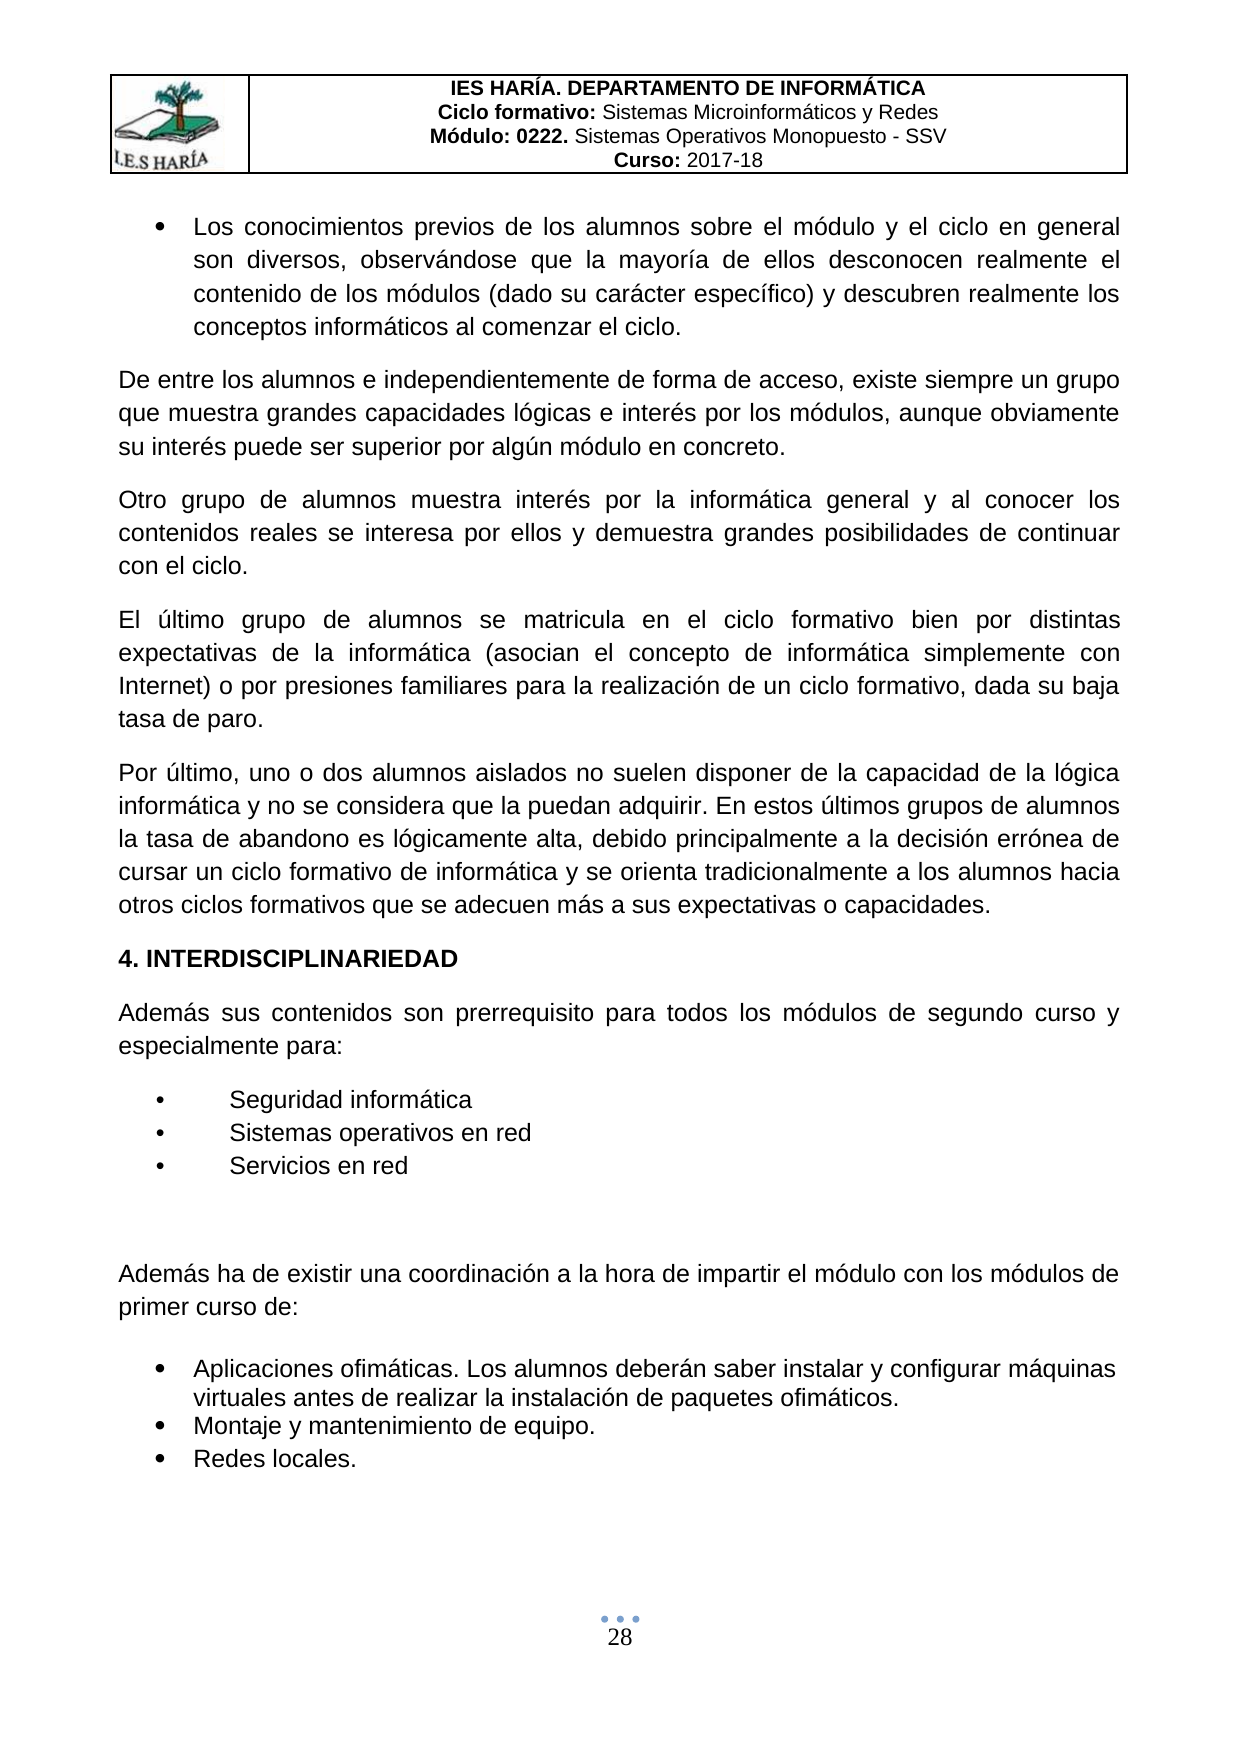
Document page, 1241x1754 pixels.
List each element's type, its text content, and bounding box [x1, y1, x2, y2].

text Por último, uno o dos alumnos aislados no suelen disponer de la capacidad de la lógica informática y no se considera que la puedan adquirir. En estos últimos grupos de alumnos la tasa de abandono es lógicamente alta, debido principalmente a la decisión errónea de cursar un ciclo formativo de informática y se orienta tradicionalmente a los alumnos hacia otros ciclos formativos que se adecuen más a sus expectativas o capacidades. [118, 758, 1122, 919]
list Sistemas operativos en red [156, 1118, 1122, 1147]
picture [112, 76, 225, 171]
text 4. INTERDISCIPLINARIEDAD [118, 944, 1122, 973]
text El último grupo de alumnos se matricula en el ciclo formativo bien por distintas expectativas de la informática (asocian el concepto de informática simplemente con Internet) o por presiones familiares para la realización de un ciclo formativo, dada su baja tasa de paro. [118, 605, 1122, 733]
list Redes locales. [156, 1444, 1122, 1473]
list Montaje y mantenimiento de equipo. [156, 1411, 1122, 1440]
list Servicios en red [156, 1151, 1122, 1179]
text Otro grupo de alumnos muestra interés por la informática general y al conocer los contenidos reales se interesa por ellos y demuestra grandes posibilidades de continuar con el ciclo. [118, 485, 1122, 580]
text De entre los alumnos e independientemente de forma de acceso, existe siempre un grupo que muestra grandes capacidades lógicas e interés por los módulos, aunque obviamente su interés puede ser superior por algún módulo en concreto. [118, 365, 1122, 460]
list Los conocimientos previos de los alumnos sobre el módulo y el ciclo en general son diversos, observándose que la mayoría de ellos desconocen realmente el contenido de los módulos (dado su carácter específico) y descubren realmente los conceptos informáticos al comenzar el ciclo. [156, 212, 1122, 340]
list Aplicaciones ofimáticas. Los alumnos deberán saber instalar y configurar máquinas virtuales antes de realizar la instalación de paquetes ofimáticos. [156, 1354, 1122, 1411]
text Además sus contenidos son prerrequisito para todos los módulos de segundo curso y especialmente para: [118, 998, 1122, 1060]
text Además ha de existir una coordinación a la hora de impartir el módulo con los módulos de primer curso de: [118, 1258, 1122, 1320]
list Seguridad informática [156, 1085, 1122, 1113]
